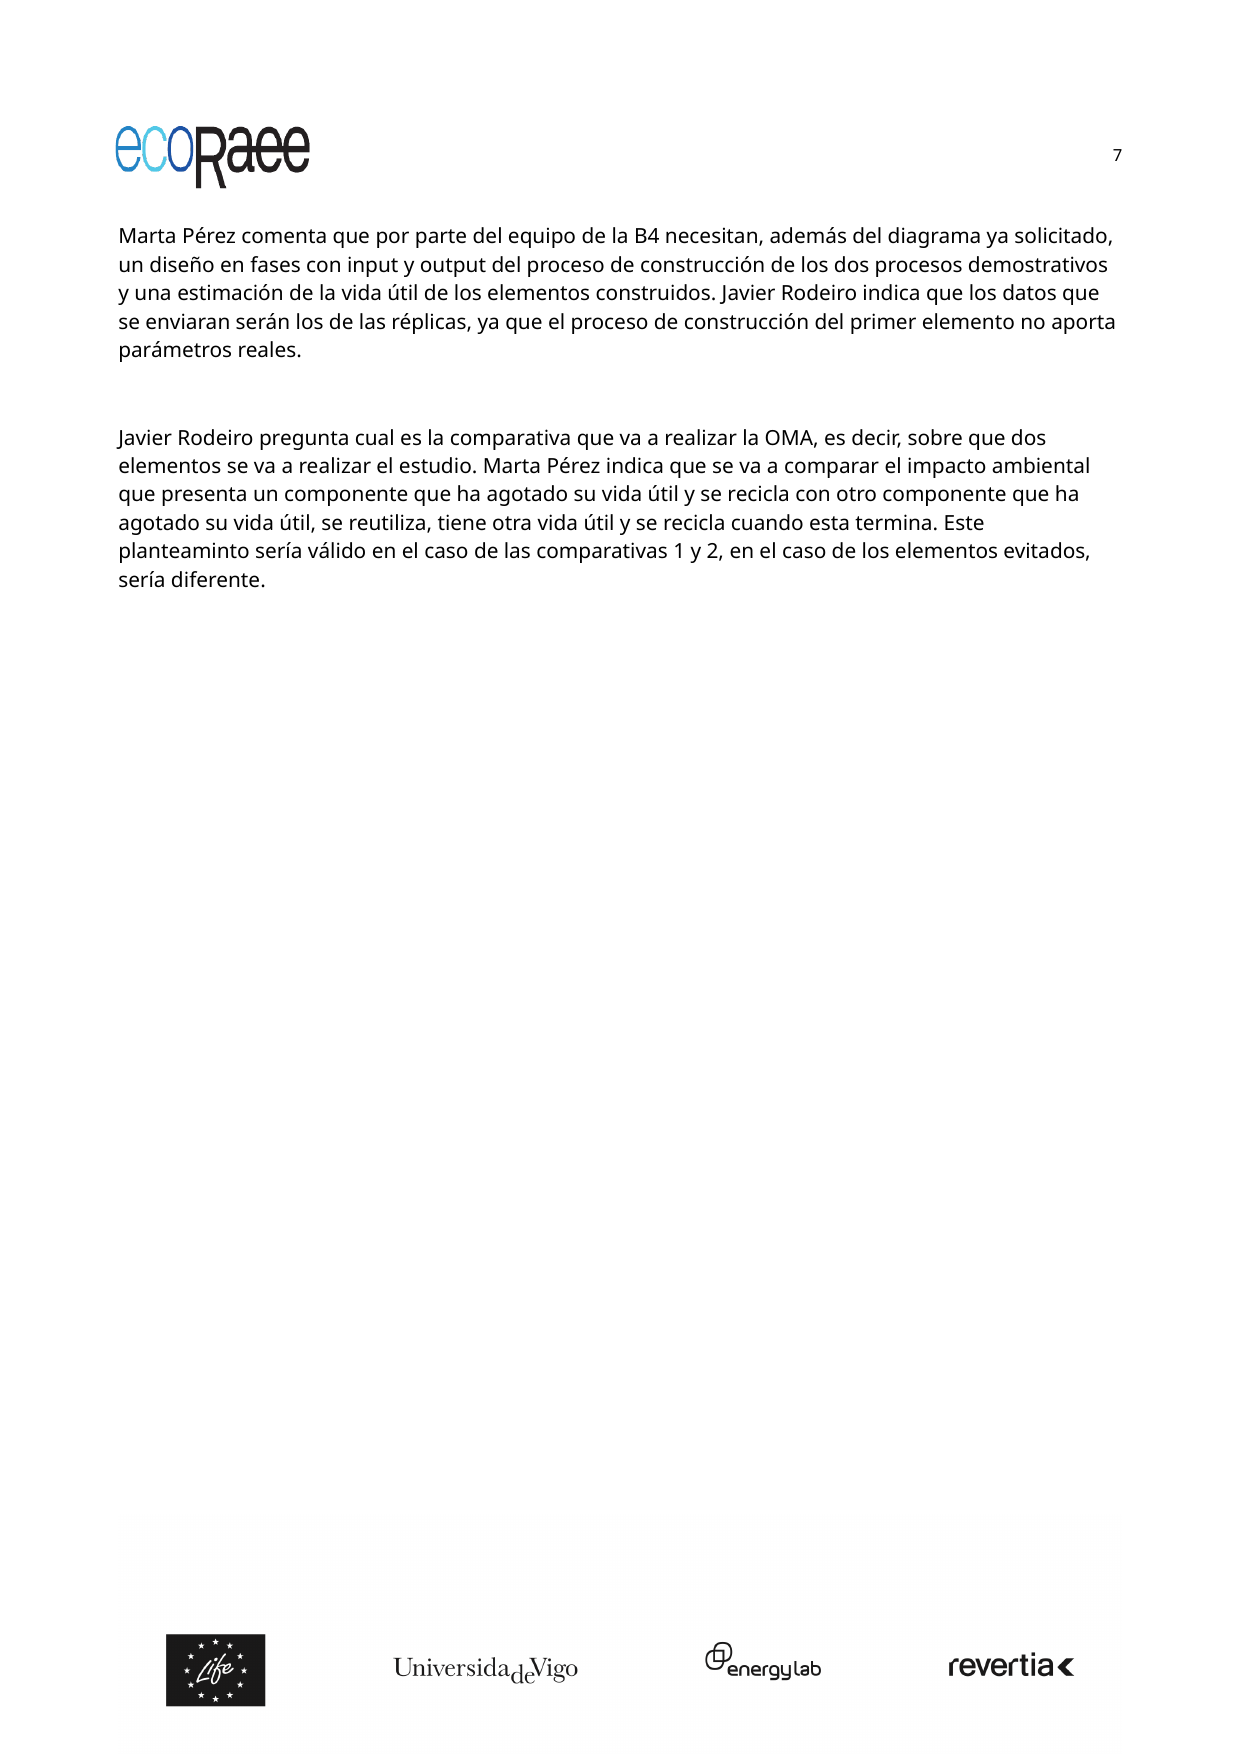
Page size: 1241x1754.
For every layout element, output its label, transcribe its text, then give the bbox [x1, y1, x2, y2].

picture [114, 124, 311, 190]
text Javier Rodeiro pregunta cual es la comparativa que va a realizar la OMA, es decir, sobre que dos elementos se va a realizar el estudio. Marta Pérez indica que se va a comparar el impacto ambiental que presenta un componente que ha agotado su vida útil y se recicla con otro componente que ha agotado su vida útil, se reutiliza, tiene otra vida útil y se recicla cuando esta termina. Este planteaminto sería válido en el caso de las comparativas 1 y 2, en el caso de los elementos evitados, sería diferente. [118, 423, 1122, 593]
picture [118, 1514, 1123, 1754]
text Marta Pérez comenta que por parte del equipo de la B4 necesitan, además del diagrama ya solicitado, un diseño en fases con input y output del proceso de construcción de los dos procesos demostrativos y una estimación de la vida útil de los elementos construidos. Javier Rodeiro indica que los datos que se enviaran serán los de las réplicas, ya que el proceso de construcción del primer elemento no aporta parámetros reales. [118, 221, 1122, 364]
